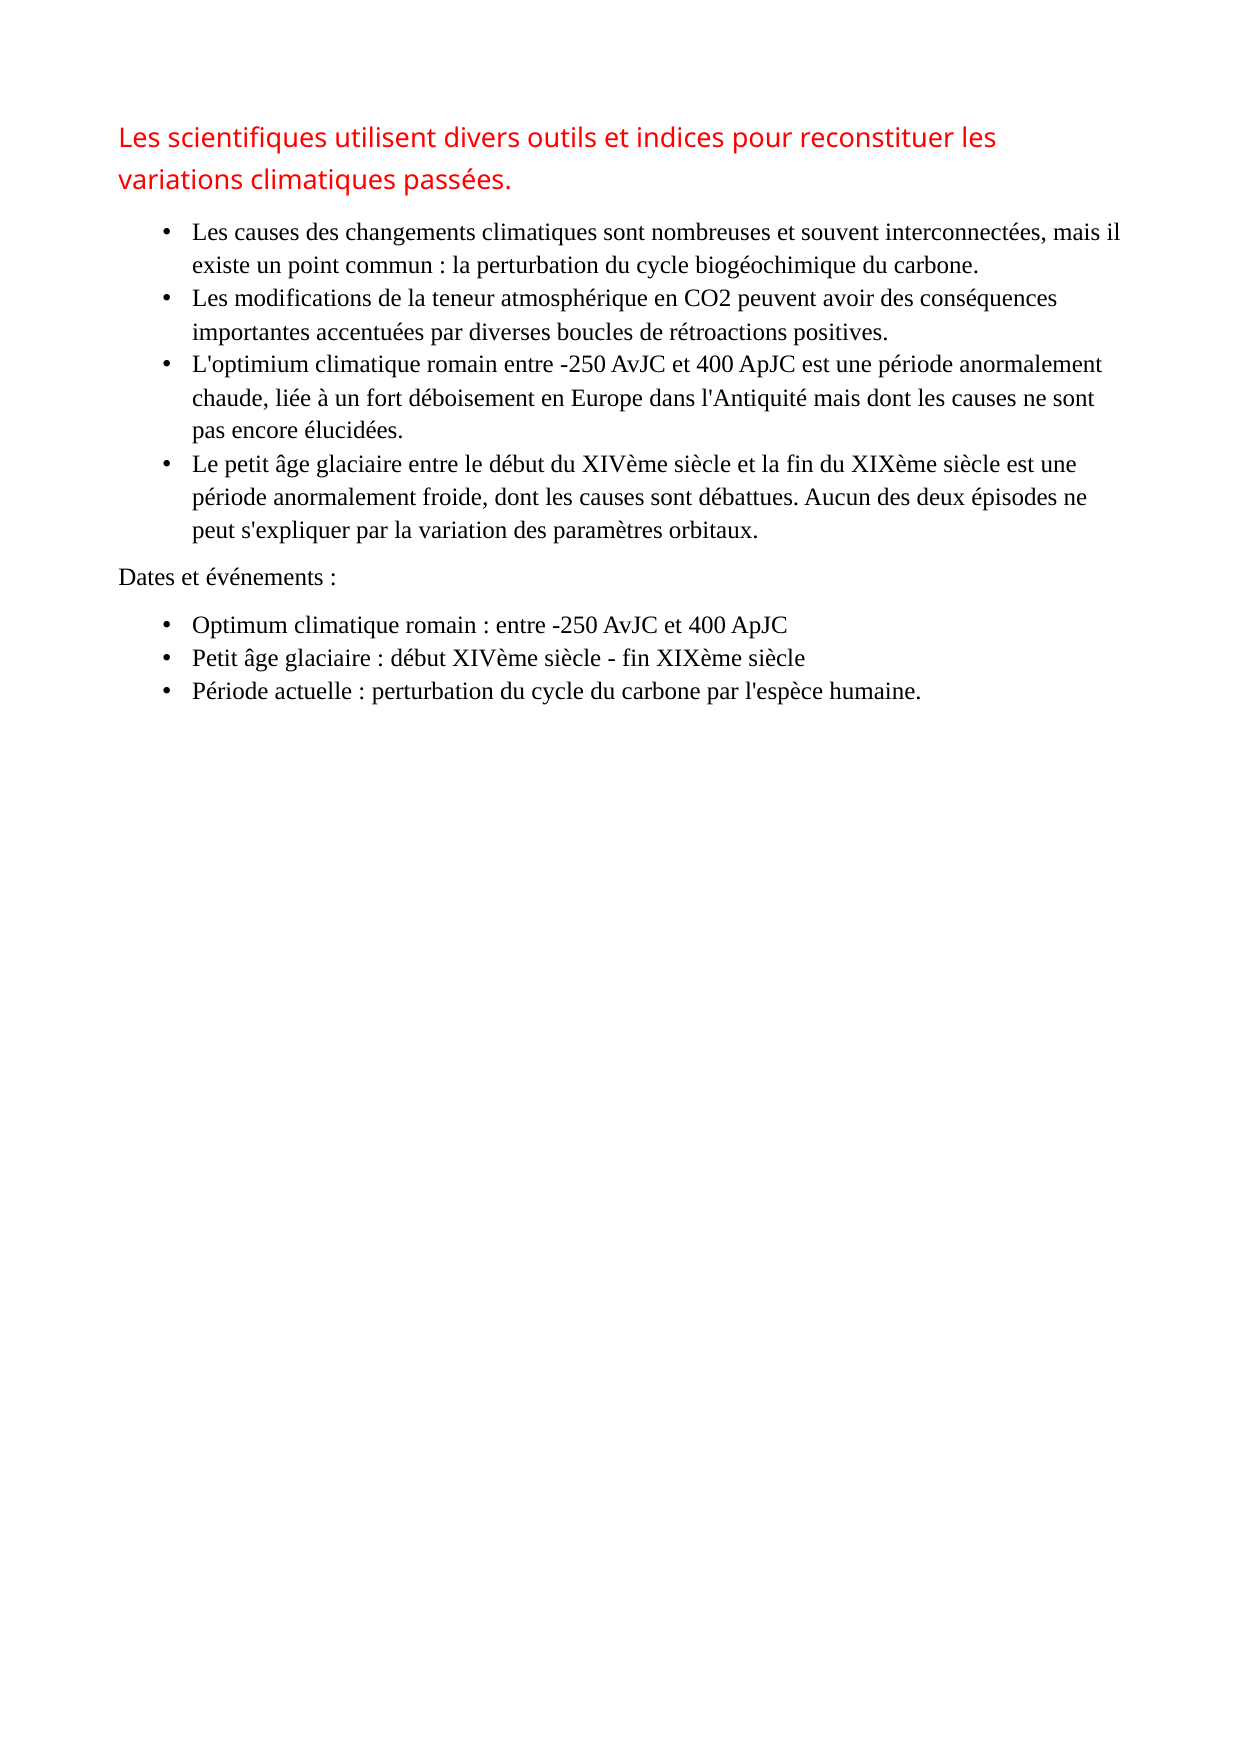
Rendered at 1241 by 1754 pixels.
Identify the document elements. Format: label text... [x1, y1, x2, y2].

list Période actuelle : perturbation du cycle du carbone par l'espèce humaine. [162, 676, 1122, 705]
list Le petit âge glaciaire entre le début du XIVème siècle et la fin du XIXème siècle est une période anormalement froide, dont les causes sont débattues. Aucun des deux épisodes ne peut s'expliquer par la variation des paramètres orbitaux. [162, 449, 1122, 543]
text Les scientifiques utilisent divers outils et indices pour reconstituer les variations climatiques passées. [118, 118, 1122, 197]
list Les modifications de la teneur atmosphérique en CO2 peuvent avoir des conséquences importantes accentuées par diverses boucles de rétroactions positives. [162, 283, 1122, 345]
text Dates et événements : [118, 562, 1122, 591]
list Optimum climatique romain : entre -250 AvJC et 400 ApJC [162, 610, 1122, 639]
list L'optimium climatique romain entre -250 AvJC et 400 ApJC est une période anormalement chaude, liée à un fort déboisement en Europe dans l'Antiquité mais dont les causes ne sont pas encore élucidées. [162, 349, 1122, 444]
list Petit âge glaciaire : début XIVème siècle - fin XIXème siècle [162, 643, 1122, 672]
list Les causes des changements climatiques sont nombreuses et souvent interconnectées, mais il existe un point commun : la perturbation du cycle biogéochimique du carbone. [162, 217, 1122, 279]
